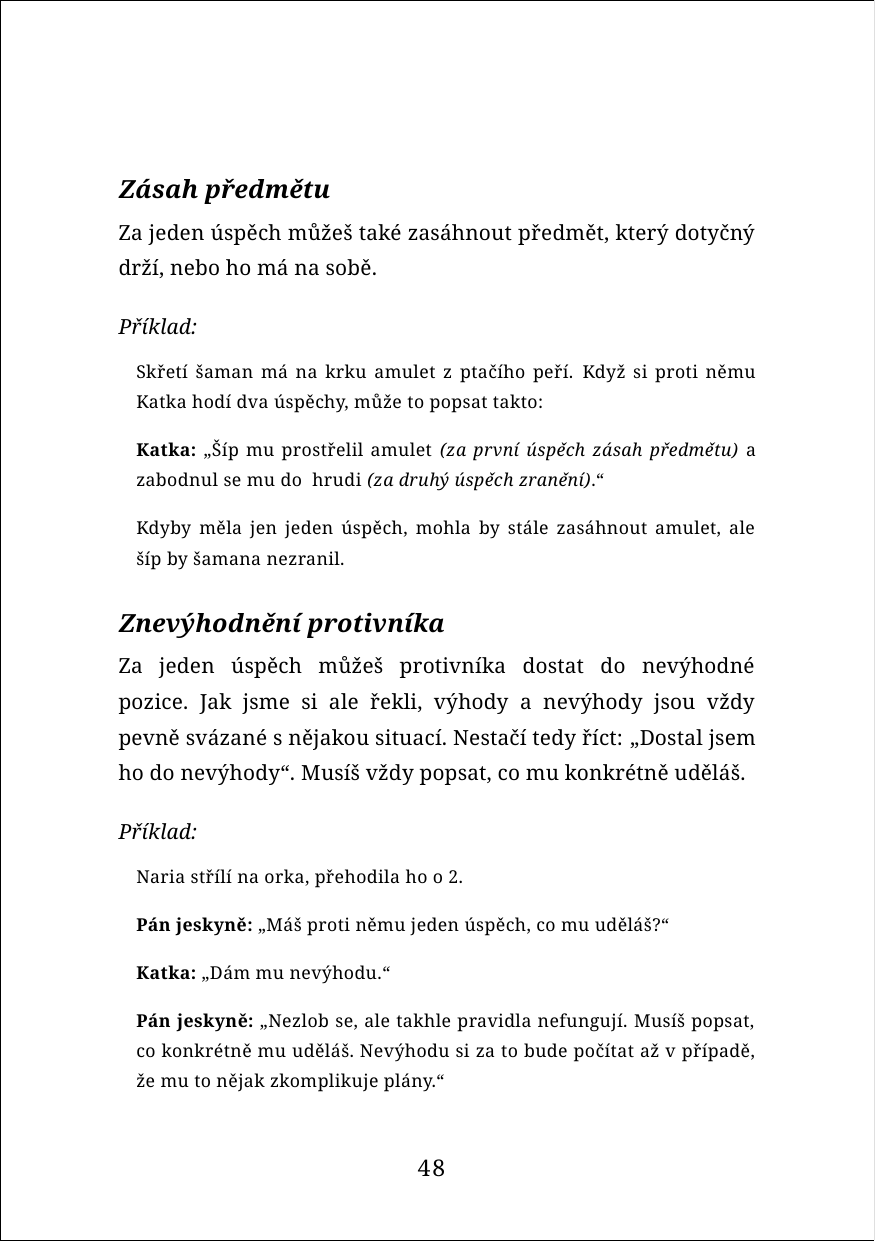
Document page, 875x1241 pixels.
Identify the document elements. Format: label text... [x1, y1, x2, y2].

text Za jeden úspěch můžeš protivníka dostat do nevýhodné pozice. Jak jsme si ale řekli, výhody a nevýhody jsou vždy pevně svázané s nějakou situací. Nestačí tedy říct: „Dostal jsem ho do nevýhody“. Musíš vždy popsat, co mu konkrétně uděláš. [118, 652, 756, 787]
text Za jeden úspěch můžeš také zasáhnout předmět, který dotyčný drží, nebo ho má na sobě. [118, 218, 756, 282]
text Kdyby měla jen jeden úspěch, mohla by stále zasáhnout amulet, ale šíp by šamana nezranil. [136, 516, 756, 570]
text Pán jeskyně: „Máš proti němu jeden úspěch, co mu uděláš?“ [136, 912, 756, 937]
text Příklad: [118, 817, 756, 846]
text Katka: „Dám mu nevýhodu.“ [136, 960, 756, 984]
text Příklad: [118, 312, 756, 341]
text Pán jeskyně: „Nezlob se, ale takhle pravidla nefungují. Musíš popsat, co konkrétně mu uděláš. Nevýhodu si za to bude počítat až v případě, že mu to nějak zkomplikuje plány.“ [136, 1008, 756, 1093]
text Naria střílí na orka, přehodila ho o 2. [136, 864, 756, 889]
subtitle Zásah předmětu [118, 172, 756, 206]
text Katka: „Šíp mu prostřelil amulet (za první úspěch zásah předmětu) a zabodnul se mu do hrudi (za druhý úspěch zranění).“ [136, 438, 756, 492]
subtitle Znevýhodnění protivníka [118, 606, 756, 640]
text Skřetí šaman má na krku amulet z ptačího peří. Když si proti němu Katka hodí dva úspěchy, může to popsat takto: [136, 359, 756, 414]
